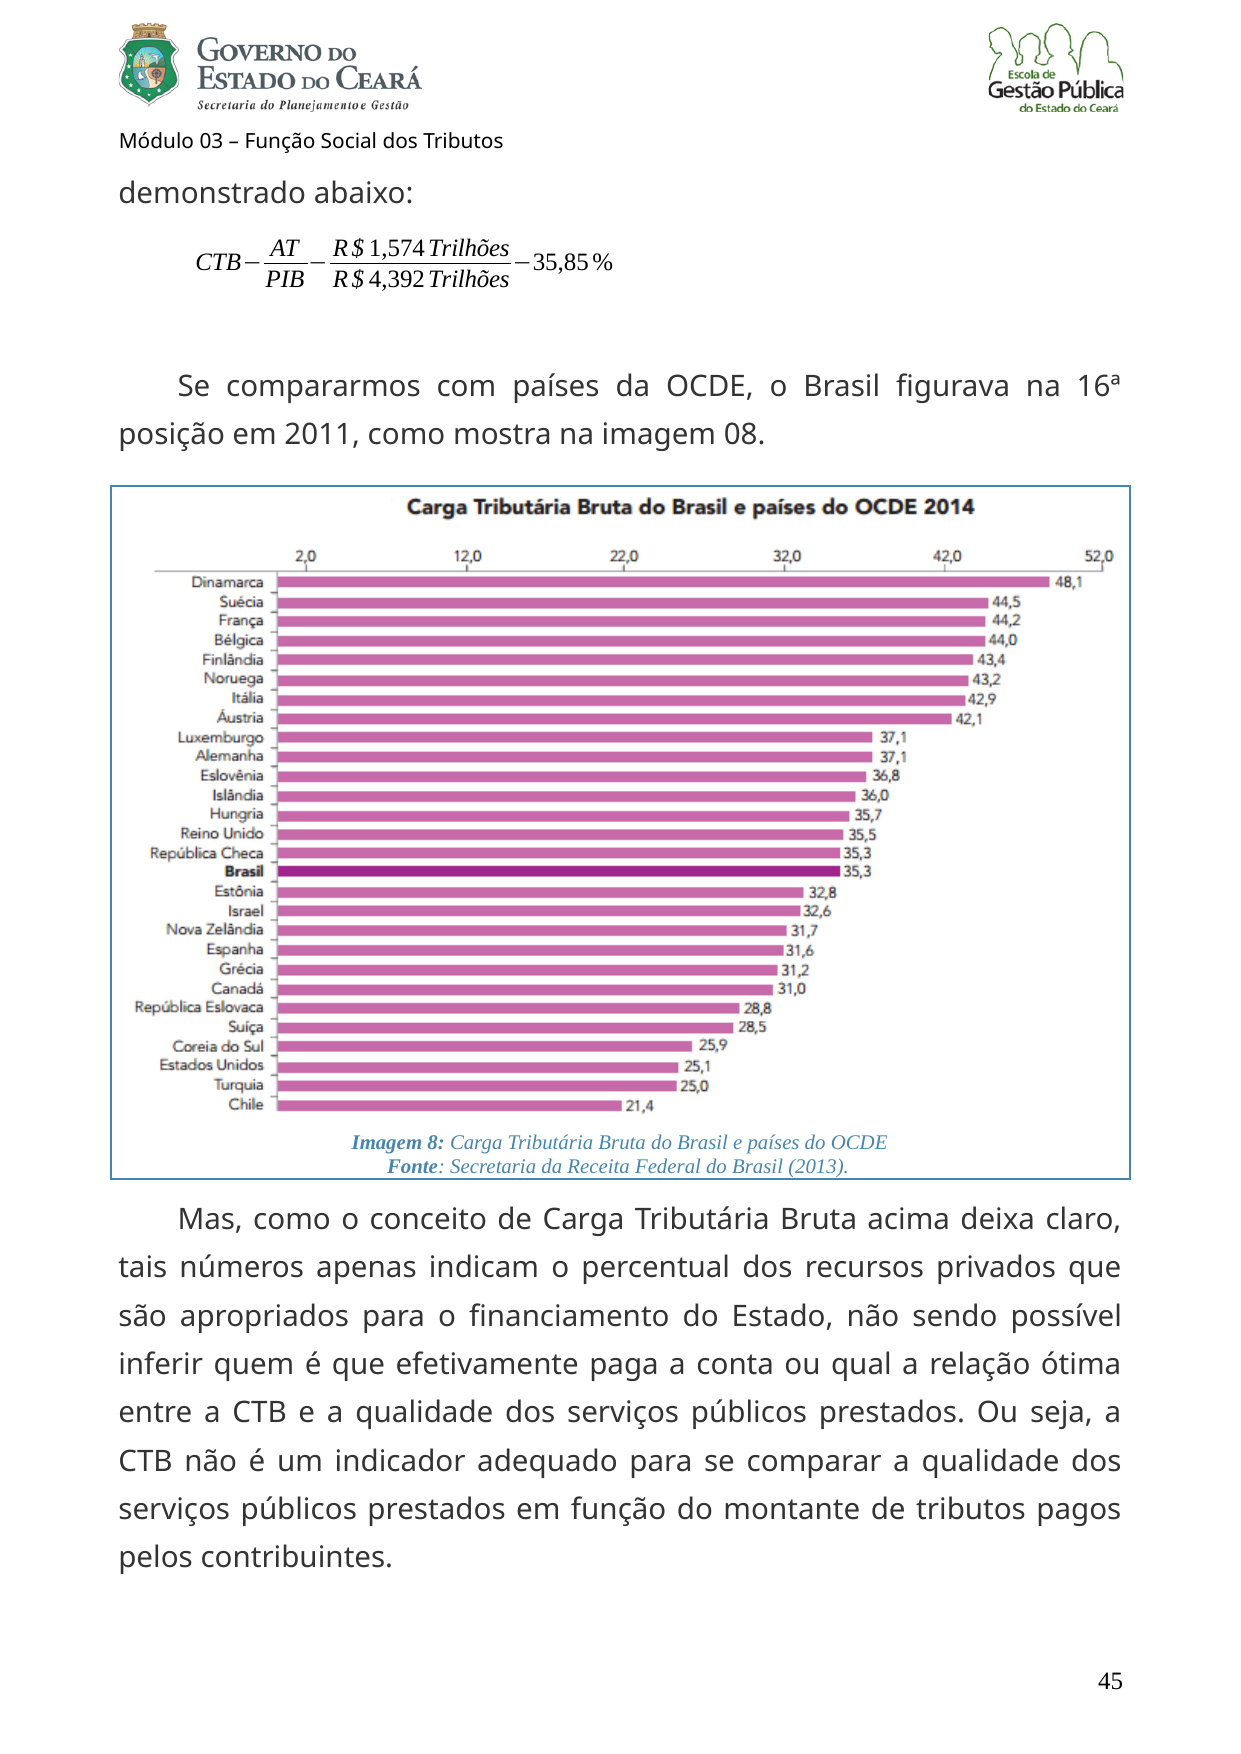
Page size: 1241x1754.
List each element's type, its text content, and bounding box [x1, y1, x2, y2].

text Imagem 8: Carga Tributária Bruta do Brasil e países do OCDE [112, 487, 1129, 1154]
picture [118, 23, 1124, 112]
text Fonte: Secretaria da Receita Federal do Brasil (2013). [112, 1154, 1129, 1178]
picture [121, 490, 1120, 1122]
text demonstrado abaixo: [118, 172, 1123, 212]
text Mas, como o conceito de Carga Tributária Bruta acima deixa claro, tais números apenas indicam o percentual dos recursos privados que são apropriados para o financiamento do Estado, não sendo possível inferir quem é que efetivamente paga a conta ou qual a relação ótima entre a CTB e a qualidade dos serviços públicos prestados. Ou seja, a CTB não é um indicador adequado para se comparar a qualidade dos serviços públicos prestados em função do montante de tributos pagos pelos contribuintes. [118, 1180, 1123, 1576]
text Se compararmos com países da OCDE, o Brasil figurava na 16ª posição em 2011, como mostra na imagem 08. [118, 364, 1123, 453]
